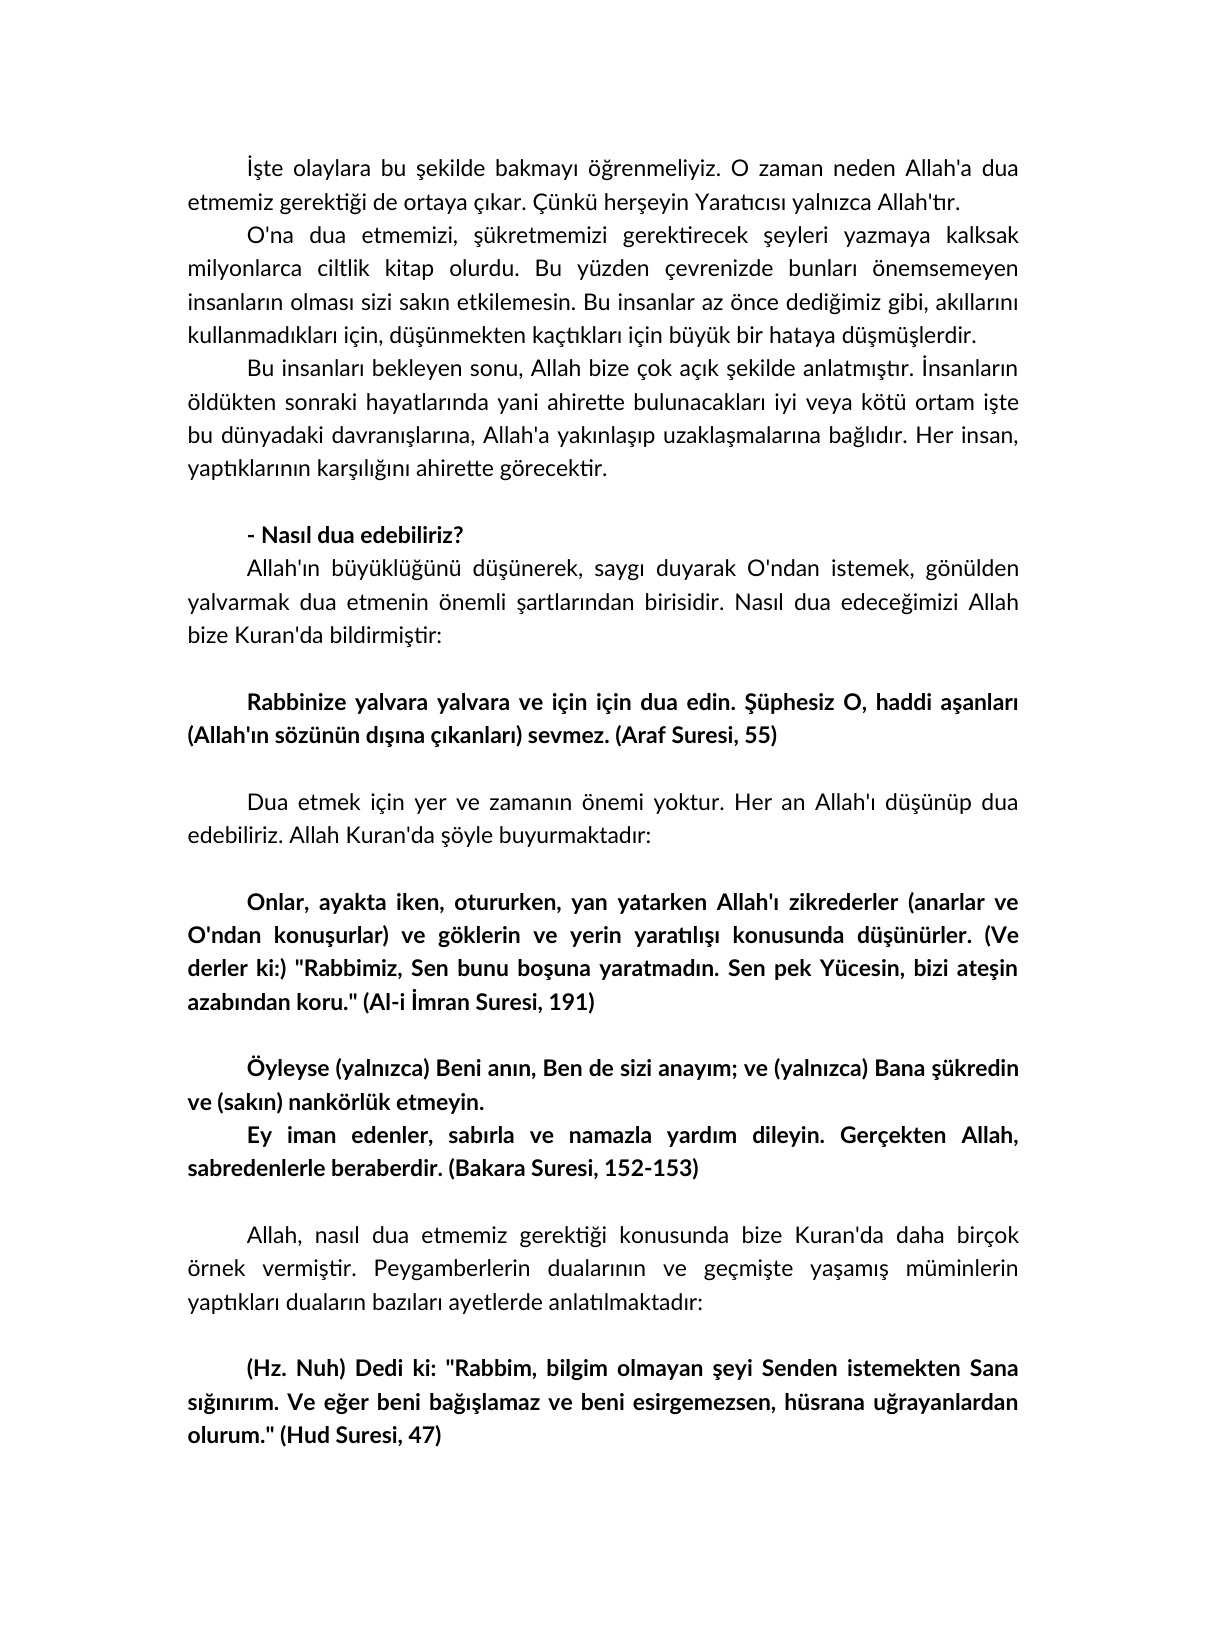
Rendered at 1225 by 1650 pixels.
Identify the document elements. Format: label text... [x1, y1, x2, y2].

text Dua etmek için yer ve zamanın önemi yoktur. Her an Allah'ı düşünüp dua edebiliriz. Allah Kuran'da şöyle buyurmaktadır: [187, 783, 1020, 850]
text Bu insanları bekleyen sonu, Allah bize çok açık şekilde anlatmıştır. İnsanların öldükten sonraki hayatlarında yani ahirette bulunacakları iyi veya kötü ortam işte bu dünyadaki davranışlarına, Allah'a yakınlaşıp uzaklaşmalarına bağlıdır. Her insan, yaptıklarının karşılığını ahirette görecektir. [187, 350, 1020, 483]
text (Hz. Nuh) Dedi ki: "Rabbim, bilgim olmayan şeyi Senden istemekten Sana sığınırım. Ve eğer beni bağışlamaz ve beni esirgemezsen, hüsrana uğrayanlardan olurum." (Hud Suresi, 47) [187, 1350, 1020, 1450]
text Allah'ın büyüklüğünü düşünerek, saygı duyarak O'ndan istemek, gönülden yalvarmak dua etmenin önemli şartlarından birisidir. Nasıl dua edeceğimizi Allah bize Kuran'da bildirmiştir: [187, 550, 1020, 650]
text Allah, nasıl dua etmemiz gerektiği konusunda bize Kuran'da daha birçok örnek vermiştir. Peygamberlerin dualarının ve geçmişte yaşamış müminlerin yaptıkları duaların bazıları ayetlerde anlatılmaktadır: [187, 1217, 1020, 1317]
text Onlar, ayakta iken, otururken, yan yatarken Allah'ı zikrederler (anarlar ve O'ndan konuşurlar) ve göklerin ve yerin yaratılışı konusunda düşünürler. (Ve derler ki:) "Rabbimiz, Sen bunu boşuna yaratmadın. Sen pek Yücesin, bizi ateşin azabından koru." (Al-i İmran Suresi, 191) [187, 883, 1020, 1017]
text Ey iman edenler, sabırla ve namazla yardım dileyin. Gerçekten Allah, sabredenlerle beraberdir. (Bakara Suresi, 152-153) [187, 1117, 1020, 1183]
text Rabbinize yalvara yalvara ve için için dua edin. Şüphesiz O, haddi aşanları (Allah'ın sözünün dışına çıkanları) sevmez. (Araf Suresi, 55) [187, 683, 1020, 750]
text İşte olaylara bu şekilde bakmayı öğrenmeliyiz. O zaman neden Allah'a dua etmemiz gerektiği de ortaya çıkar. Çünkü herşeyin Yaratıcısı yalnızca Allah'tır. [187, 150, 1020, 217]
text Öyleyse (yalnızca) Beni anın, Ben de sizi anayım; ve (yalnızca) Bana şükredin ve (sakın) nankörlük etmeyin. [187, 1050, 1020, 1117]
text - Nasıl dua edebiliriz? [187, 517, 1020, 550]
text O'na dua etmemizi, şükretmemizi gerektirecek şeyleri yazmaya kalksak milyonlarca ciltlik kitap olurdu. Bu yüzden çevrenizde bunları önemsemeyen insanların olması sizi sakın etkilemesin. Bu insanlar az önce dediğimiz gibi, akıllarını kullanmadıkları için, düşünmekten kaçtıkları için büyük bir hataya düşmüşlerdir. [187, 217, 1020, 350]
